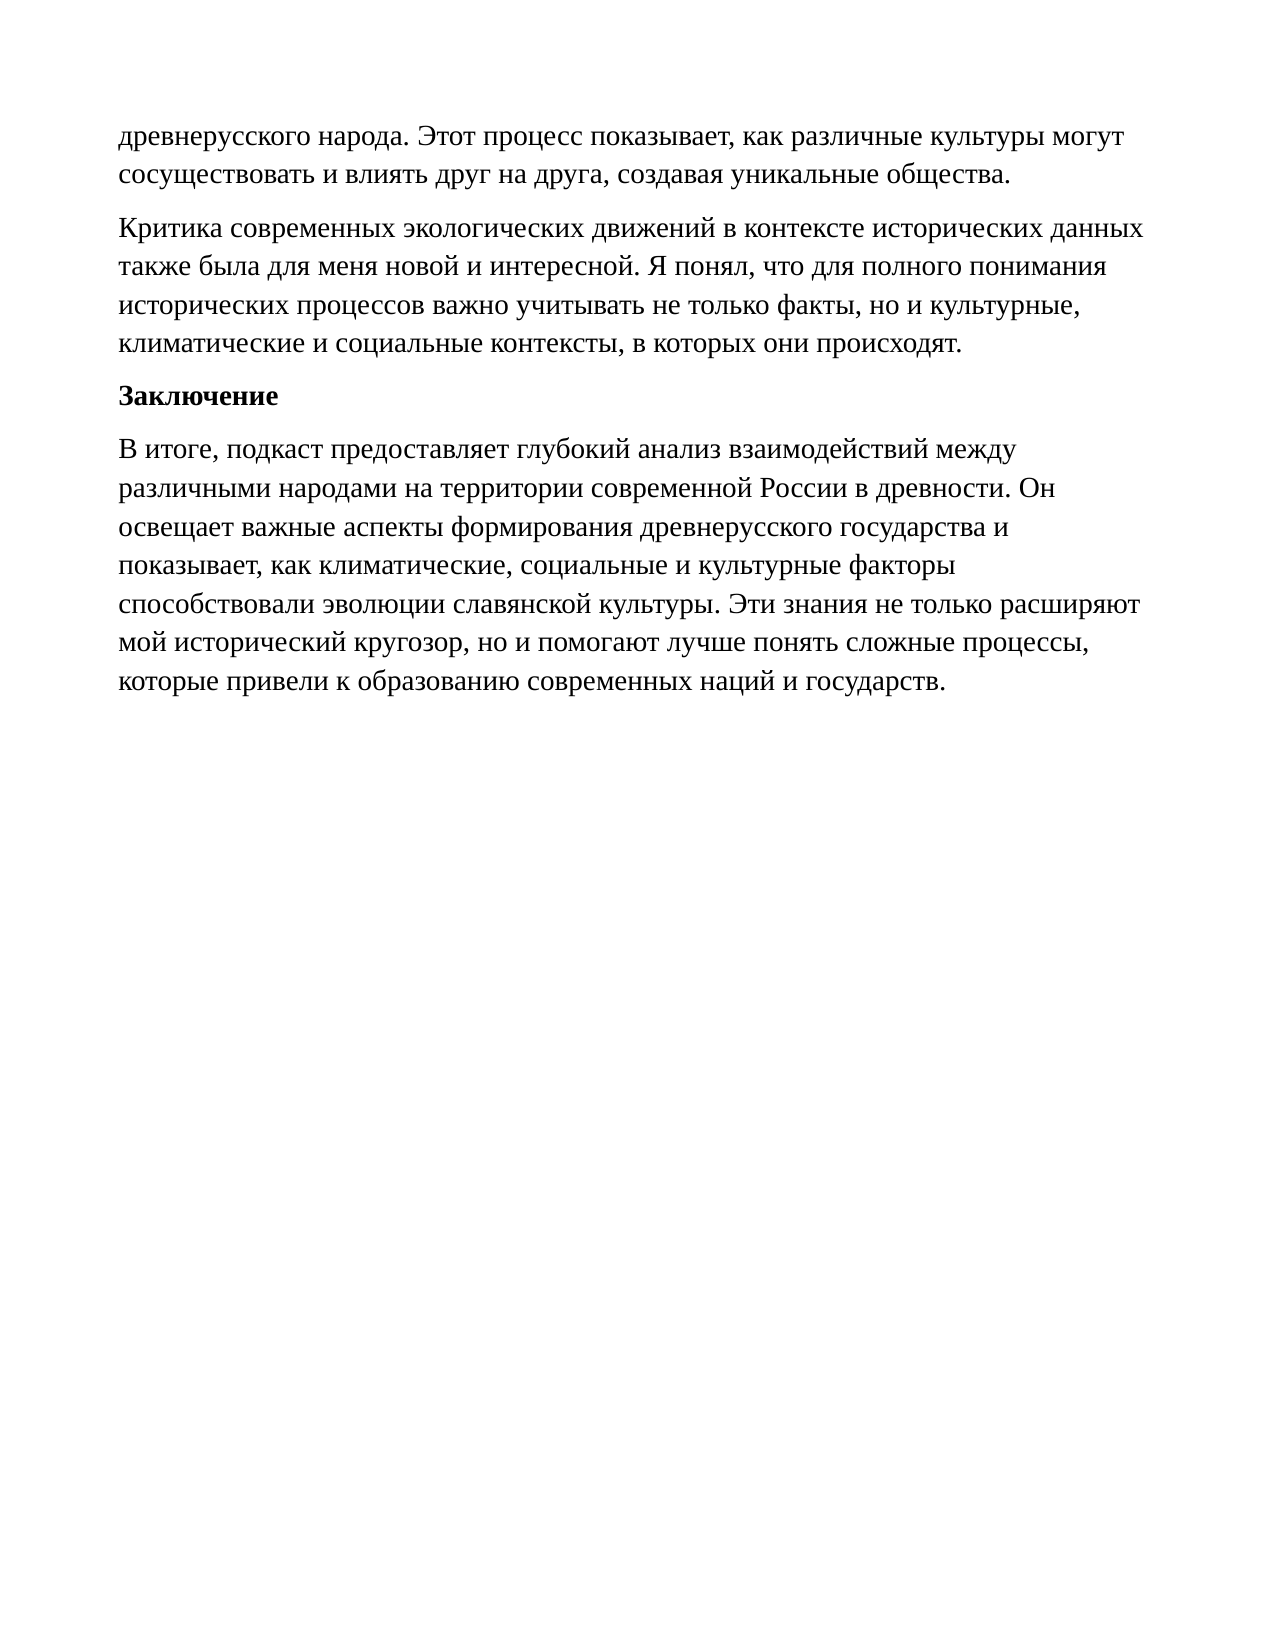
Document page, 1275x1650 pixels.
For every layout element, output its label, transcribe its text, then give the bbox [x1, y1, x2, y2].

text Критика современных экологических движений в контексте исторических данных также была для меня новой и интересной. Я понял, что для полного понимания исторических процессов важно учитывать не только факты, но и культурные, климатические и социальные контексты, в которых они происходят. [118, 210, 1157, 359]
text В итоге, подкаст предоставляет глубокий анализ взаимодействий между различными народами на территории современной России в древности. Он освещает важные аспекты формирования древнерусского государства и показывает, как климатические, социальные и культурные факторы способствовали эволюции славянской культуры. Эти знания не только расширяют мой исторический кругозор, но и помогают лучше понять сложные процессы, которые привели к образованию современных наций и государств. [118, 432, 1157, 696]
text Заключение [118, 378, 1157, 412]
text древнерусского народа. Этот процесс показывает, как различные культуры могут сосуществовать и влиять друг на друга, создавая уникальные общества. [118, 118, 1157, 190]
